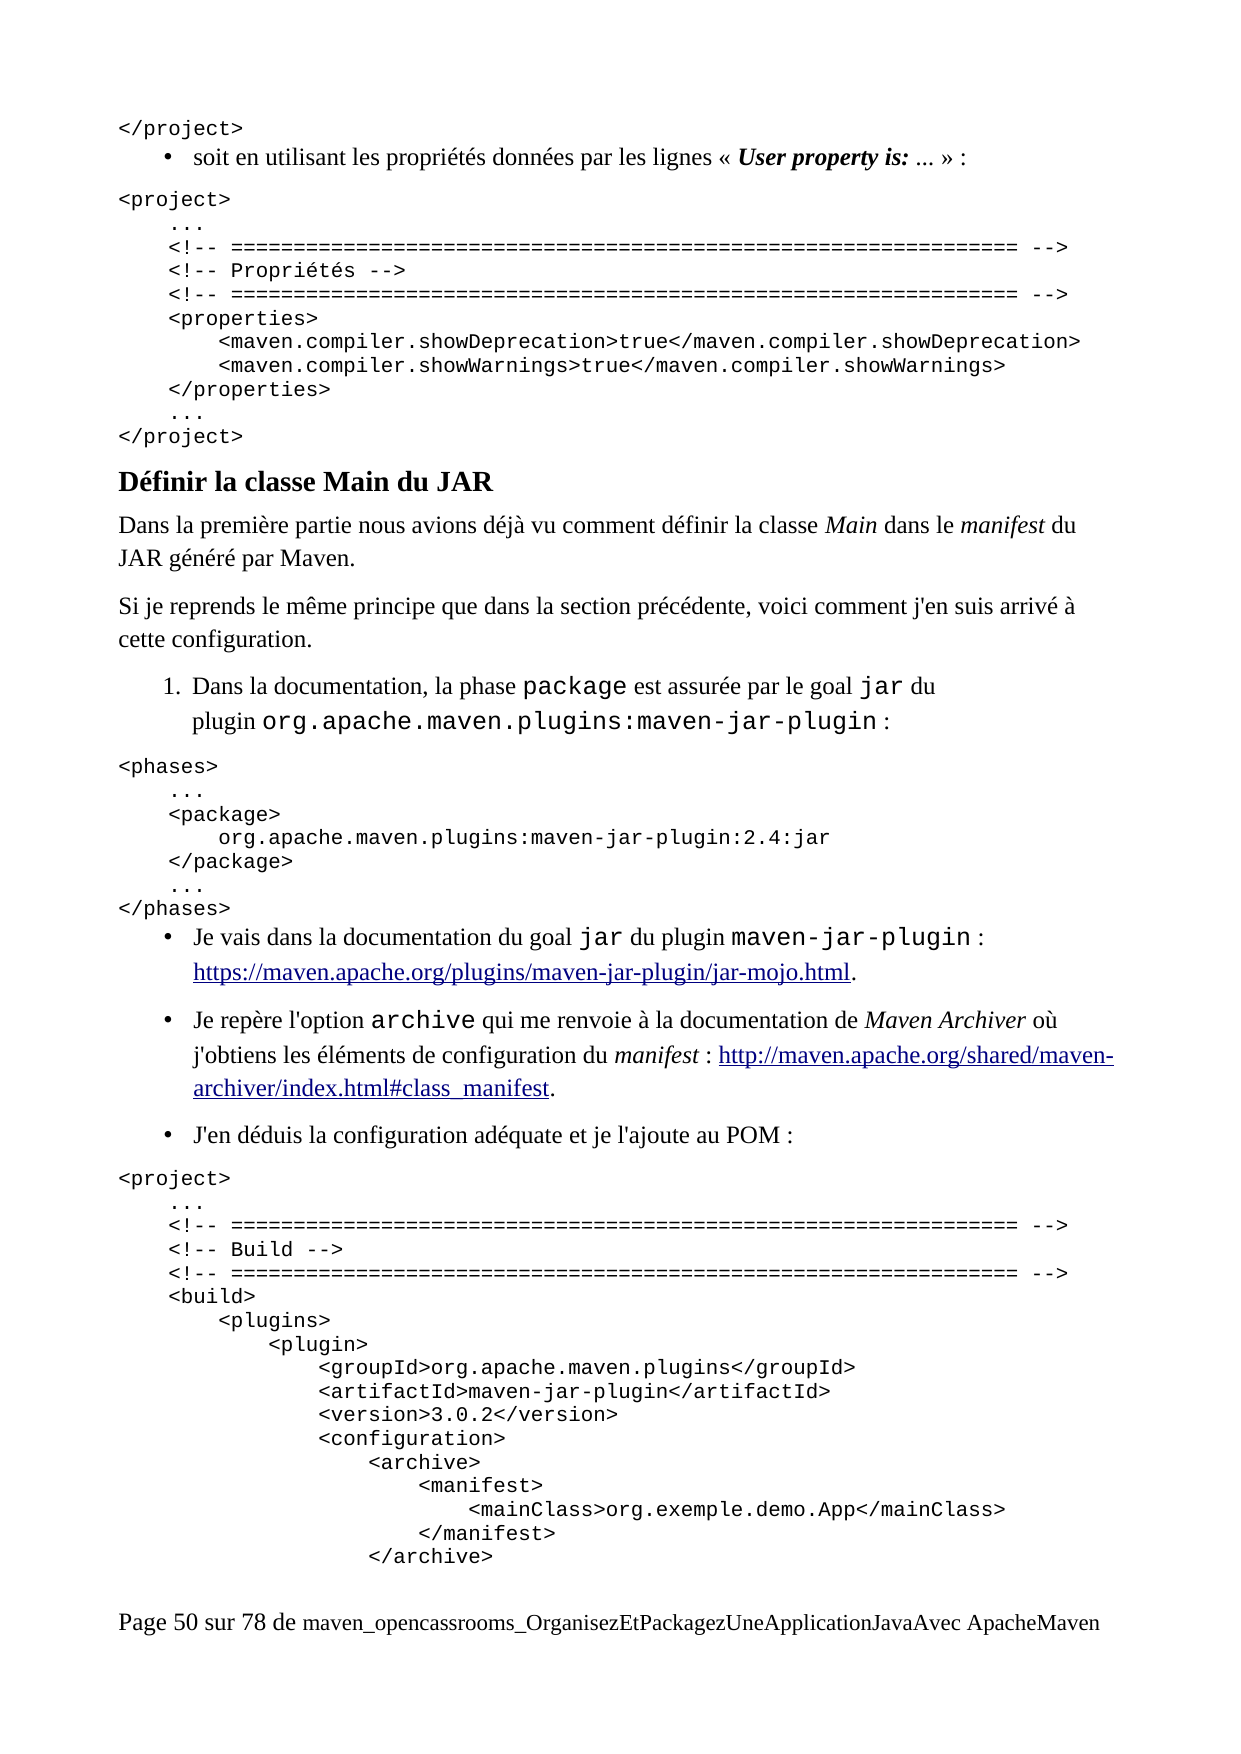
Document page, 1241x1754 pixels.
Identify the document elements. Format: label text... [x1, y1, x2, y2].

text <mainClass>org.exemple.demo.App</mainClass> [118, 1499, 1122, 1523]
text <archive> [118, 1452, 1122, 1475]
text <!-- =============================================================== --> [118, 284, 1122, 308]
text ... [118, 875, 1122, 898]
text </phases> [118, 898, 1122, 922]
text org.apache.maven.plugins:maven-jar-plugin:2.4:jar [118, 827, 1122, 851]
text <groupId>org.apache.maven.plugins</groupId> [118, 1357, 1122, 1381]
text <properties> [118, 308, 1122, 331]
text </project> [118, 426, 1122, 449]
text Si je reprends le même principe que dans la section précédente, voici comment j'en suis arrivé à cette configuration. [118, 591, 1122, 652]
text <artifactId>maven-jar-plugin</artifactId> [118, 1381, 1122, 1404]
text ... [118, 780, 1122, 804]
text <!-- =============================================================== --> [118, 1263, 1122, 1286]
list soit en utilisant les propriétés données par les lignes « User property is: ... » : [164, 142, 1122, 171]
text <plugins> [118, 1310, 1122, 1333]
text <project> [118, 1168, 1122, 1192]
text Dans la première partie nous avions déjà vu comment définir la classe Main dans le manifest du JAR généré par Maven. [118, 510, 1122, 572]
text <configuration> [118, 1428, 1122, 1452]
text <maven.compiler.showDeprecation>true</maven.compiler.showDeprecation> [118, 331, 1122, 355]
text <!-- =============================================================== --> [118, 237, 1122, 260]
list Dans la documentation, la phase package est assurée par le goal jar du plugin org.apache.maven.plugins:maven-jar-plugin : [162, 671, 1122, 737]
text </package> [118, 851, 1122, 875]
list Je repère l'option archive qui me renvoie à la documentation de Maven Archiver où j'obtiens les éléments de configuration du manifest : http://maven.apache.org/shared/maven-archiver/index.html#class_manifest. [164, 1005, 1122, 1102]
text </archive> [118, 1546, 1122, 1570]
text <project> [118, 189, 1122, 213]
text </manifest> [118, 1523, 1122, 1546]
text ... [118, 1192, 1122, 1215]
text <build> [118, 1286, 1122, 1310]
text ... [118, 213, 1122, 237]
text <version>3.0.2</version> [118, 1404, 1122, 1428]
text <package> [118, 804, 1122, 827]
subtitle Définir la classe Main du JAR [118, 464, 1122, 498]
text <phases> [118, 756, 1122, 780]
list Je vais dans la documentation du goal jar du plugin maven-jar-plugin : https://maven.apache.org/plugins/maven-jar-plugin/jar-mojo.html. [164, 922, 1122, 986]
text <manifest> [118, 1475, 1122, 1499]
text </properties> [118, 378, 1122, 402]
list J'en déduis la configuration adéquate et je l'ajoute au POM : [164, 1120, 1122, 1149]
text <!-- Build --> [118, 1239, 1122, 1263]
text <!-- =============================================================== --> [118, 1215, 1122, 1239]
text <!-- Propriétés --> [118, 260, 1122, 284]
text ... [118, 402, 1122, 426]
text </project> [118, 118, 1122, 142]
text <maven.compiler.showWarnings>true</maven.compiler.showWarnings> [118, 355, 1122, 378]
text <plugin> [118, 1333, 1122, 1357]
